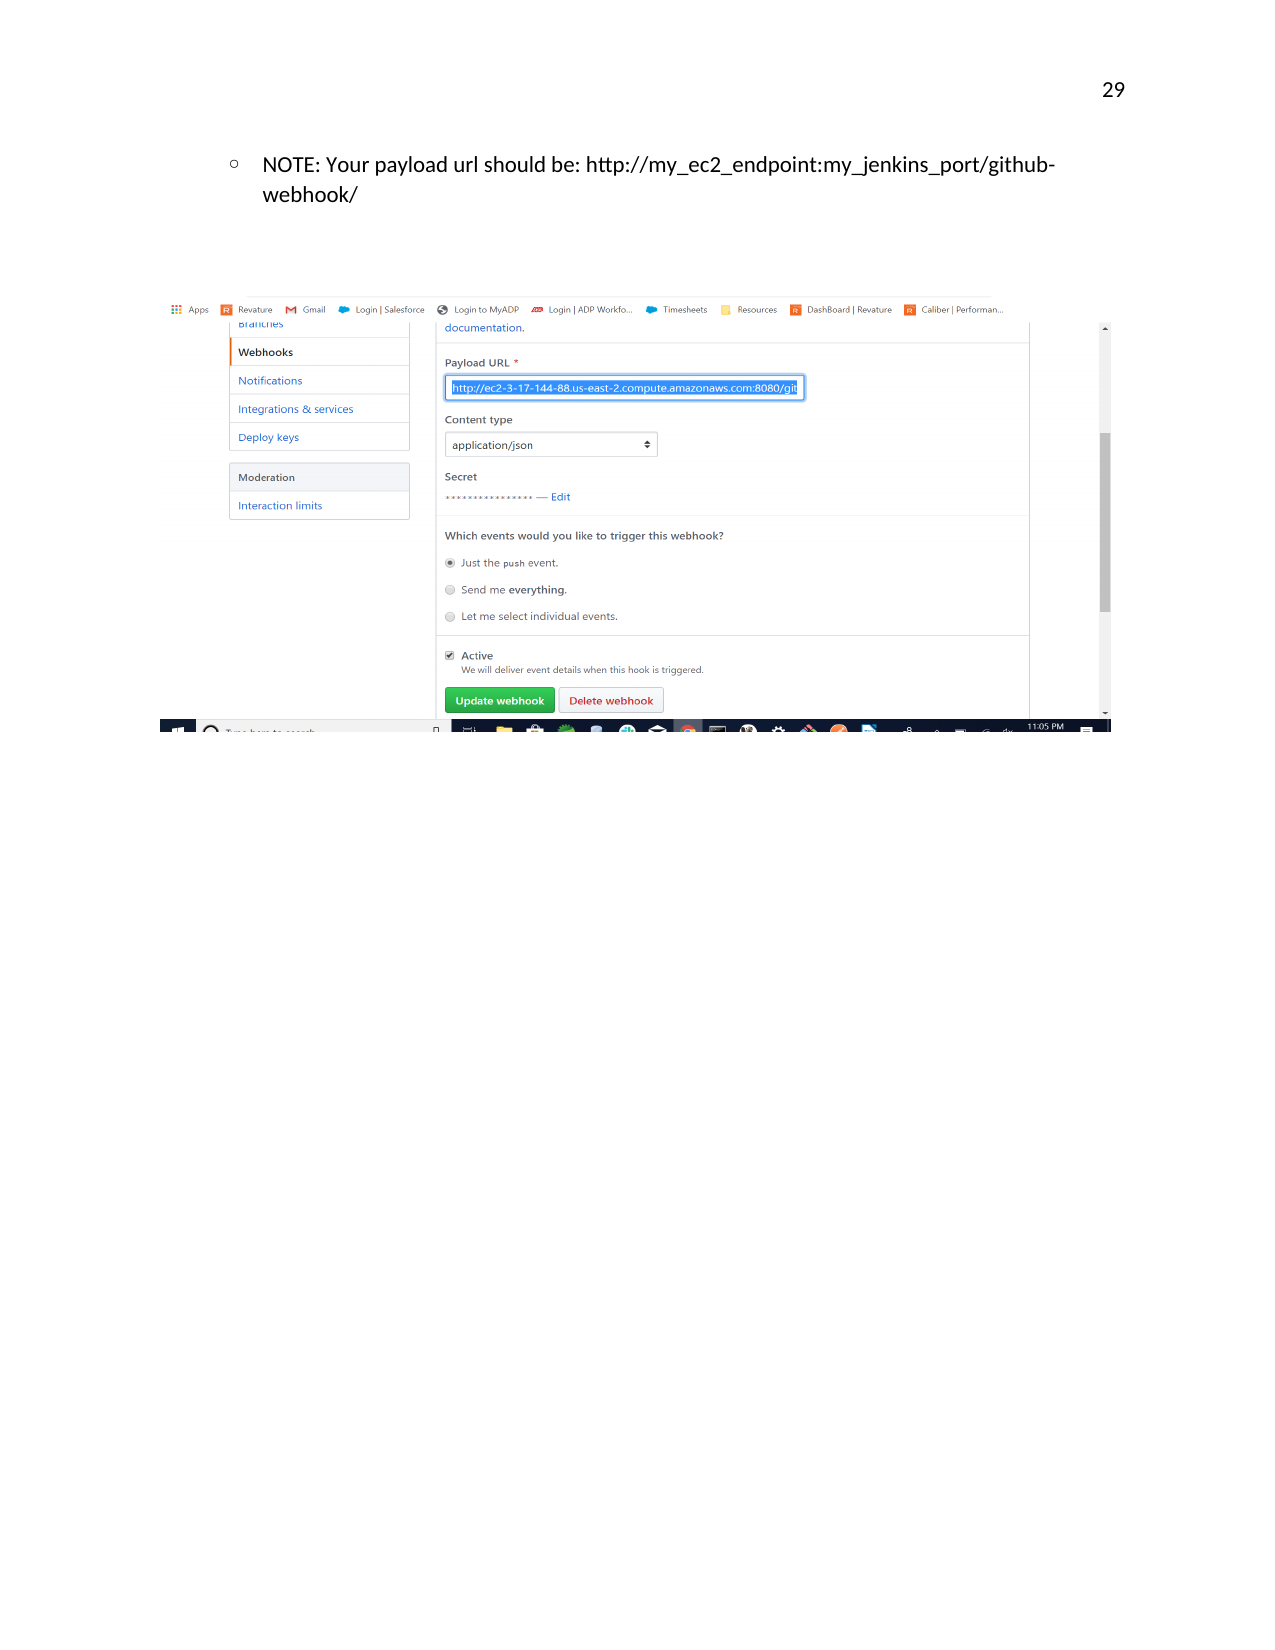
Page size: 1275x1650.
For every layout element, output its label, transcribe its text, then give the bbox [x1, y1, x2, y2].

list NOTE: Your payload url should be: http://my_ec2_endpoint:my_jenkins_port/github-webhook/ [225, 150, 1125, 208]
